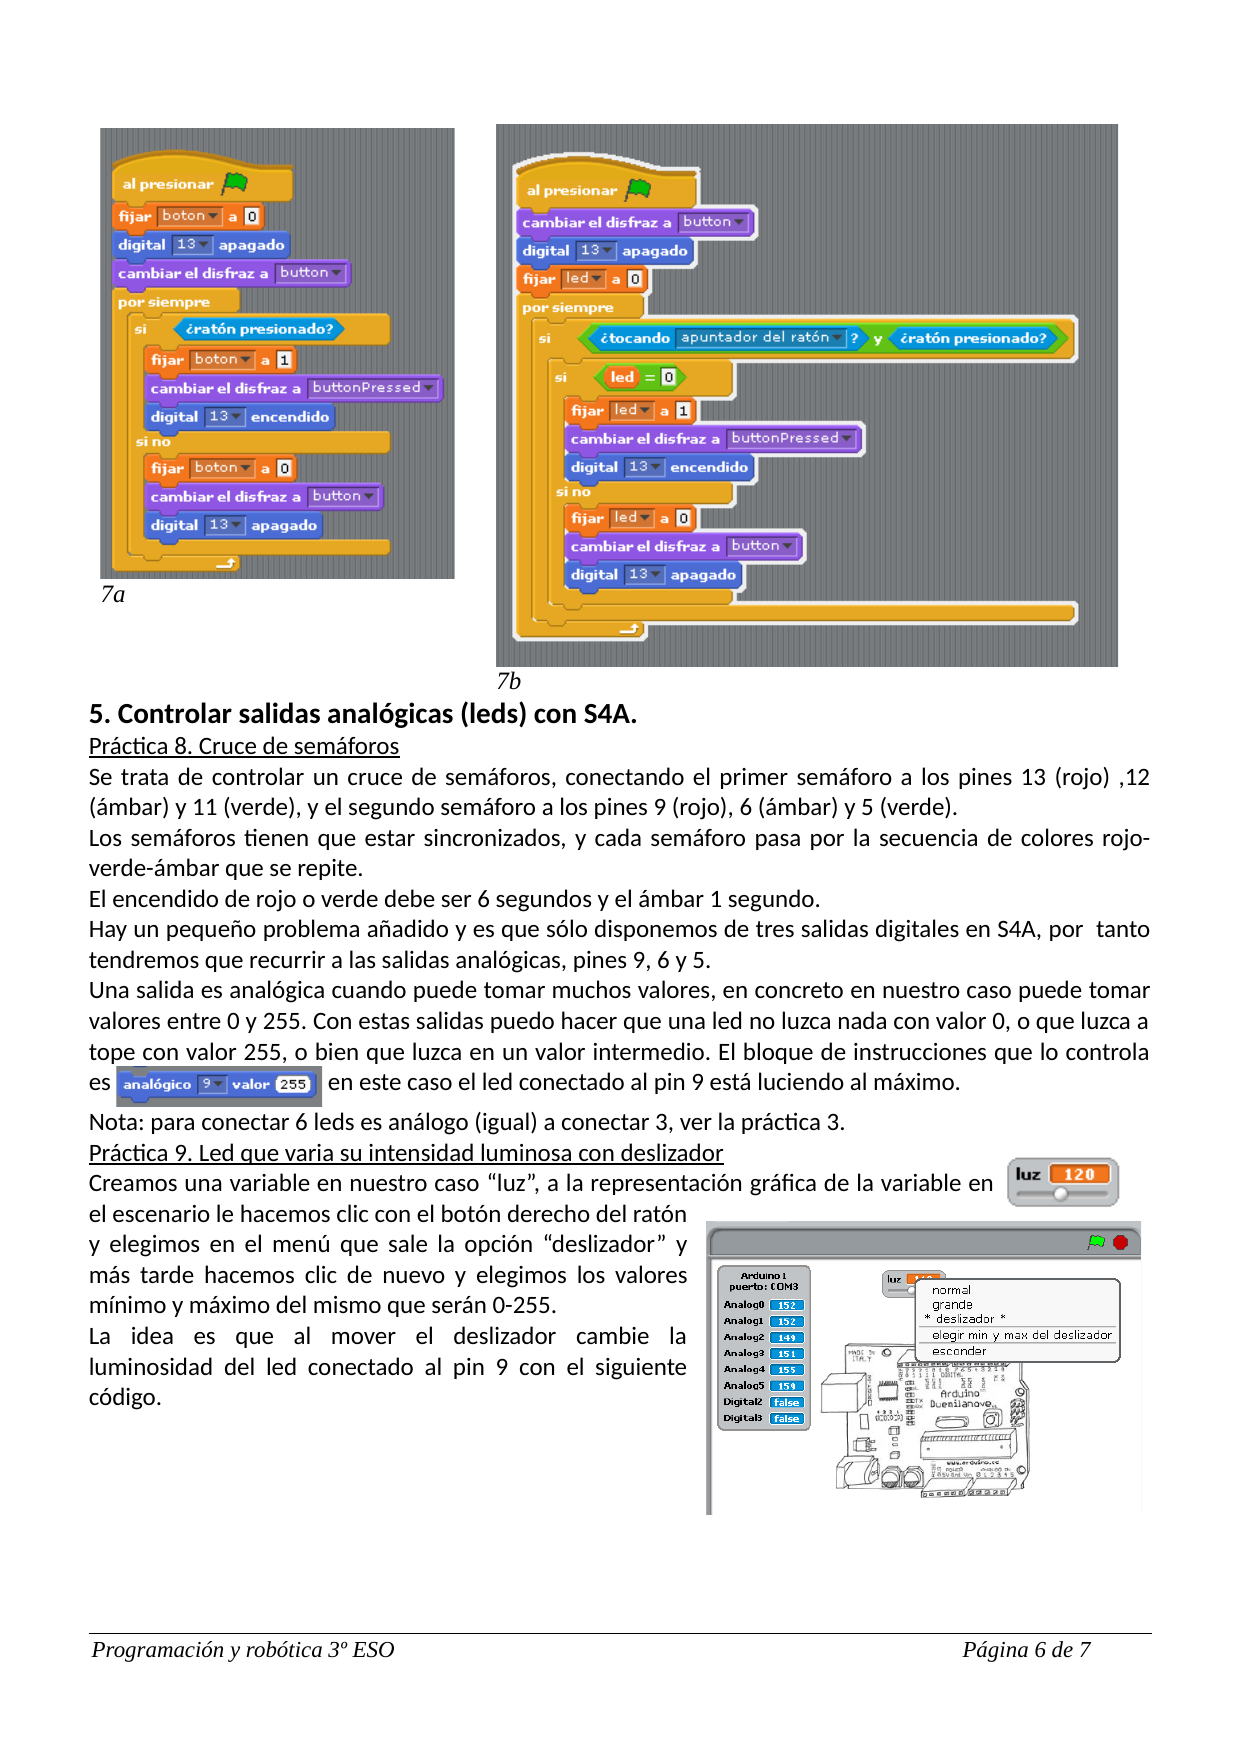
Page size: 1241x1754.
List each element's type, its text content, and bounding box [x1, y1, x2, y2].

text Nota: para conectar 6 leds es análogo (igual) a conectar 3, ver la práctica 3. [88, 1107, 1152, 1137]
text 7a [100, 579, 455, 607]
text Los semáforos tienen que estar sincronizados, y cada semáforo pasa por la secuencia de colores rojo-verde-ámbar que se repite. [88, 822, 1152, 883]
text Se trata de controlar un cruce de semáforos, conectando el primer semáforo a los pines 13 (rojo) ,12 (ámbar) y 11 (verde), y el segundo semáforo a los pines 9 (rojo), 6 (ámbar) y 5 (verde). [88, 761, 1152, 822]
text 7b [496, 667, 1118, 695]
text Práctica 8. Cruce de semáforos [88, 731, 1152, 761]
text Una salida es analógica cuando puede tomar muchos valores, en concreto en nuestro caso puede tomar valores entre 0 y 255. Con estas salidas puedo hacer que una led no luzca nada con valor 0, o que luzca a tope con valor 255, o bien que luzca en un valor intermedio. El bloque de instrucciones que lo controla es en este caso el led conectado al pin 9 está luciendo al máximo. [88, 975, 1152, 1107]
picture [496, 124, 1119, 667]
text Práctica 9. Led que varia su intensidad luminosa con deslizador [88, 1137, 1152, 1168]
text La idea es que al mover el deslizador cambie la luminosidad del led conectado al pin 9 con el siguiente código. [88, 1320, 706, 1412]
picture [116, 1066, 323, 1107]
text Creamos una variable en nuestro caso “luz”, a la representación gráfica de la variable en el escenario le hacemos clic con el botón derecho del ratón y elegimos en el menú que sale la opción “deslizador” y más tarde hacemos clic de nuevo y elegimos los valores mínimo y máximo del mismo que serán 0-255. [88, 1168, 995, 1320]
text El encendido de rojo o verde debe ser 6 segundos y el ámbar 1 segundo. [88, 883, 1152, 914]
text 5. Controlar salidas analógicas (leds) con S4A. [88, 106, 1152, 731]
picture [100, 128, 455, 579]
text Hay un pequeño problema añadido y es que sólo disponemos de tres salidas digitales en S4A, por tanto tendremos que recurrir a las salidas analógicas, pines 9, 6 y 5. [88, 914, 1152, 975]
picture [706, 1147, 1142, 1515]
